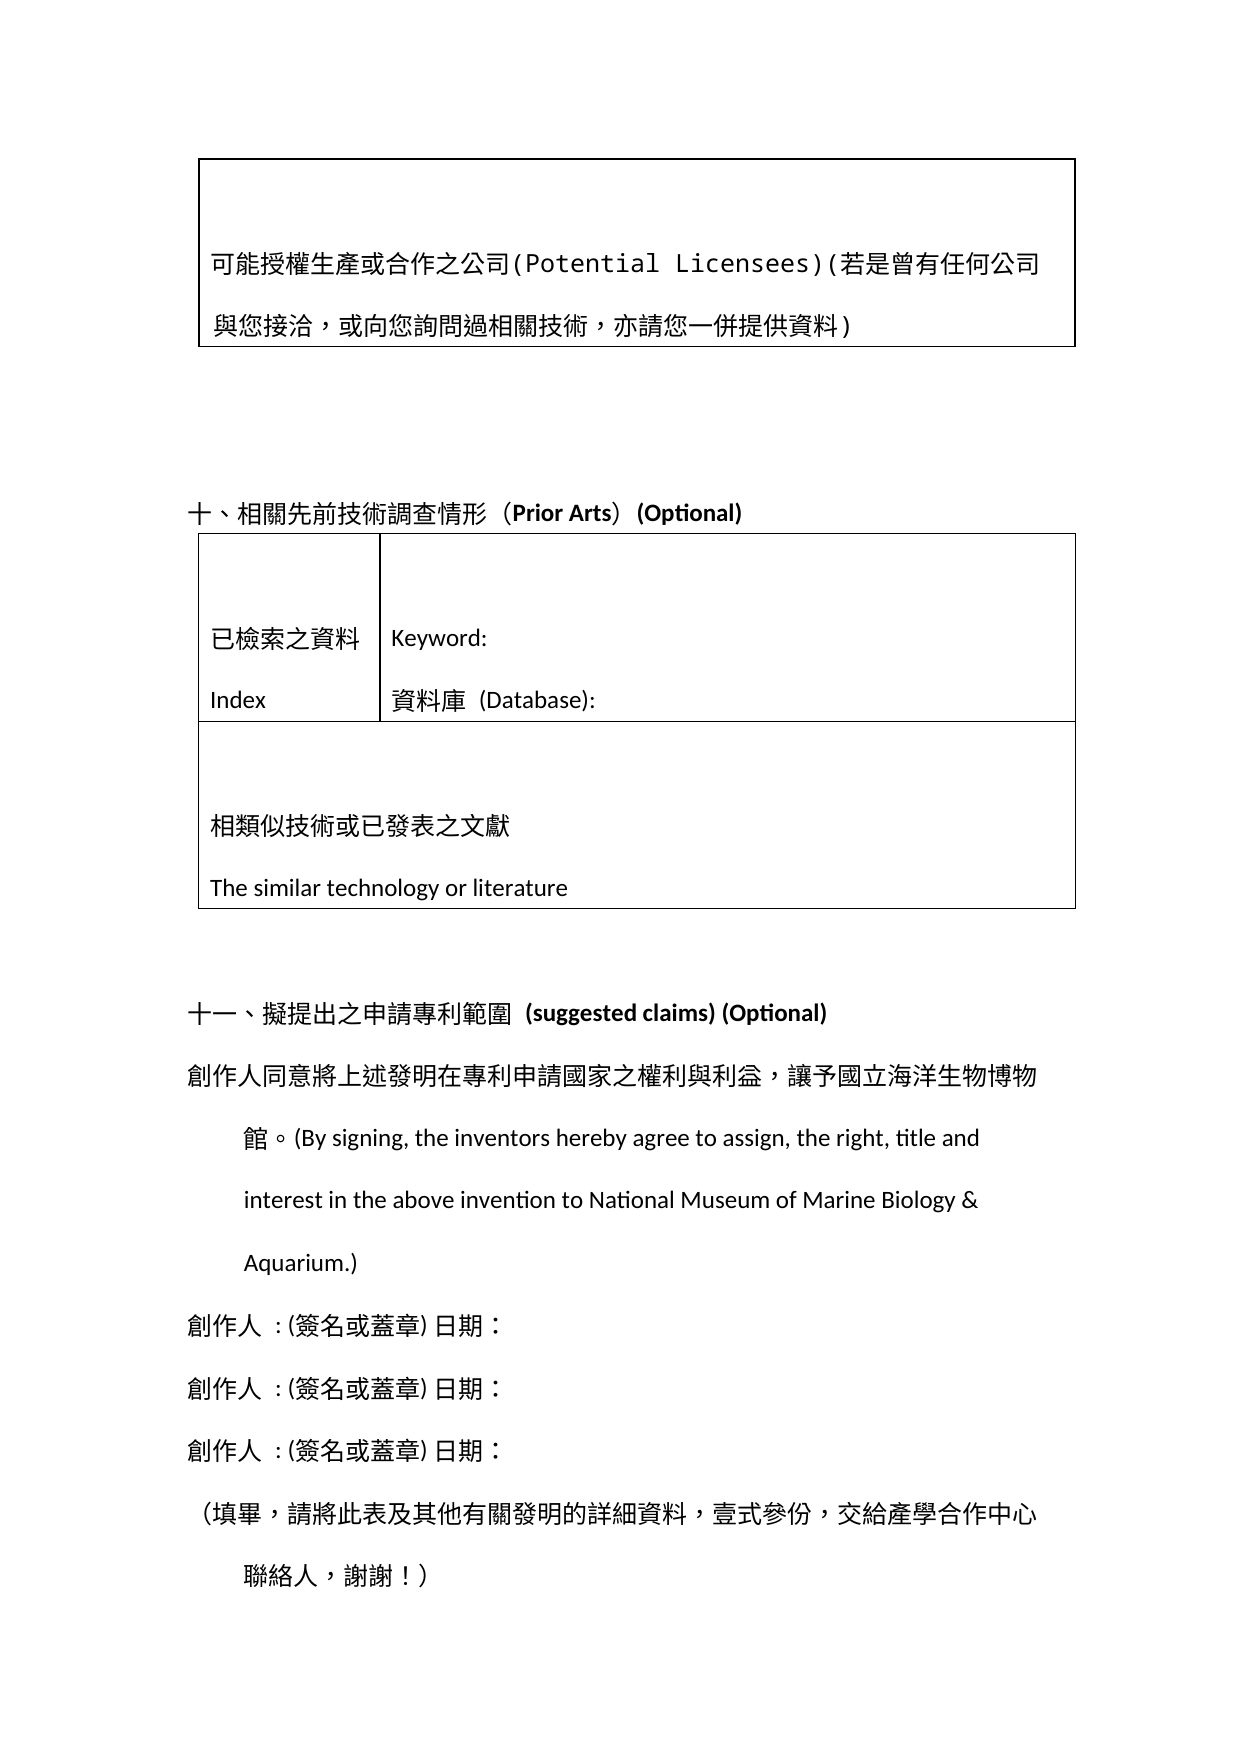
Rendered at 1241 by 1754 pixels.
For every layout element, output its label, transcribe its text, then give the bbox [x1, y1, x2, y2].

table_header Keyword: 資料庫 (Database): [381, 534, 1075, 721]
text 十、相關先前技術調查情形（Prior Arts）(Optional) [187, 471, 1053, 533]
text 創作人 : (簽名或蓋章) 日期： [187, 1408, 1053, 1471]
table_cell 可能授權生產或合作之公司(Potential Licensees)(若是曾有任何公司與您接洽，或向您詢問過相關技術，亦請您一併提供資料) [200, 160, 1074, 346]
text 創作人 : (簽名或蓋章) 日期： [187, 1346, 1053, 1408]
table_header 已檢索之資料 Index [199, 534, 379, 721]
text 十一、擬提出之申請專利範圍 (suggested claims) (Optional) [187, 971, 1053, 1033]
text 創作人 : (簽名或蓋章) 日期： [187, 1283, 1053, 1346]
table_cell 相類似技術或已發表之文獻 The similar technology or literature [199, 722, 1075, 908]
text （填畢，請將此表及其他有關發明的詳細資料，壹式參份，交給產學合作中心聯絡人，謝謝！） [187, 1471, 1053, 1596]
text 創作人同意將上述發明在專利申請國家之權利與利益，讓予國立海洋生物博物館。(By signing, the inventors hereby agree to assign, the right, title and interest in the above invention to National Museum of Marine Biology & Aquarium.) [187, 1033, 1053, 1283]
